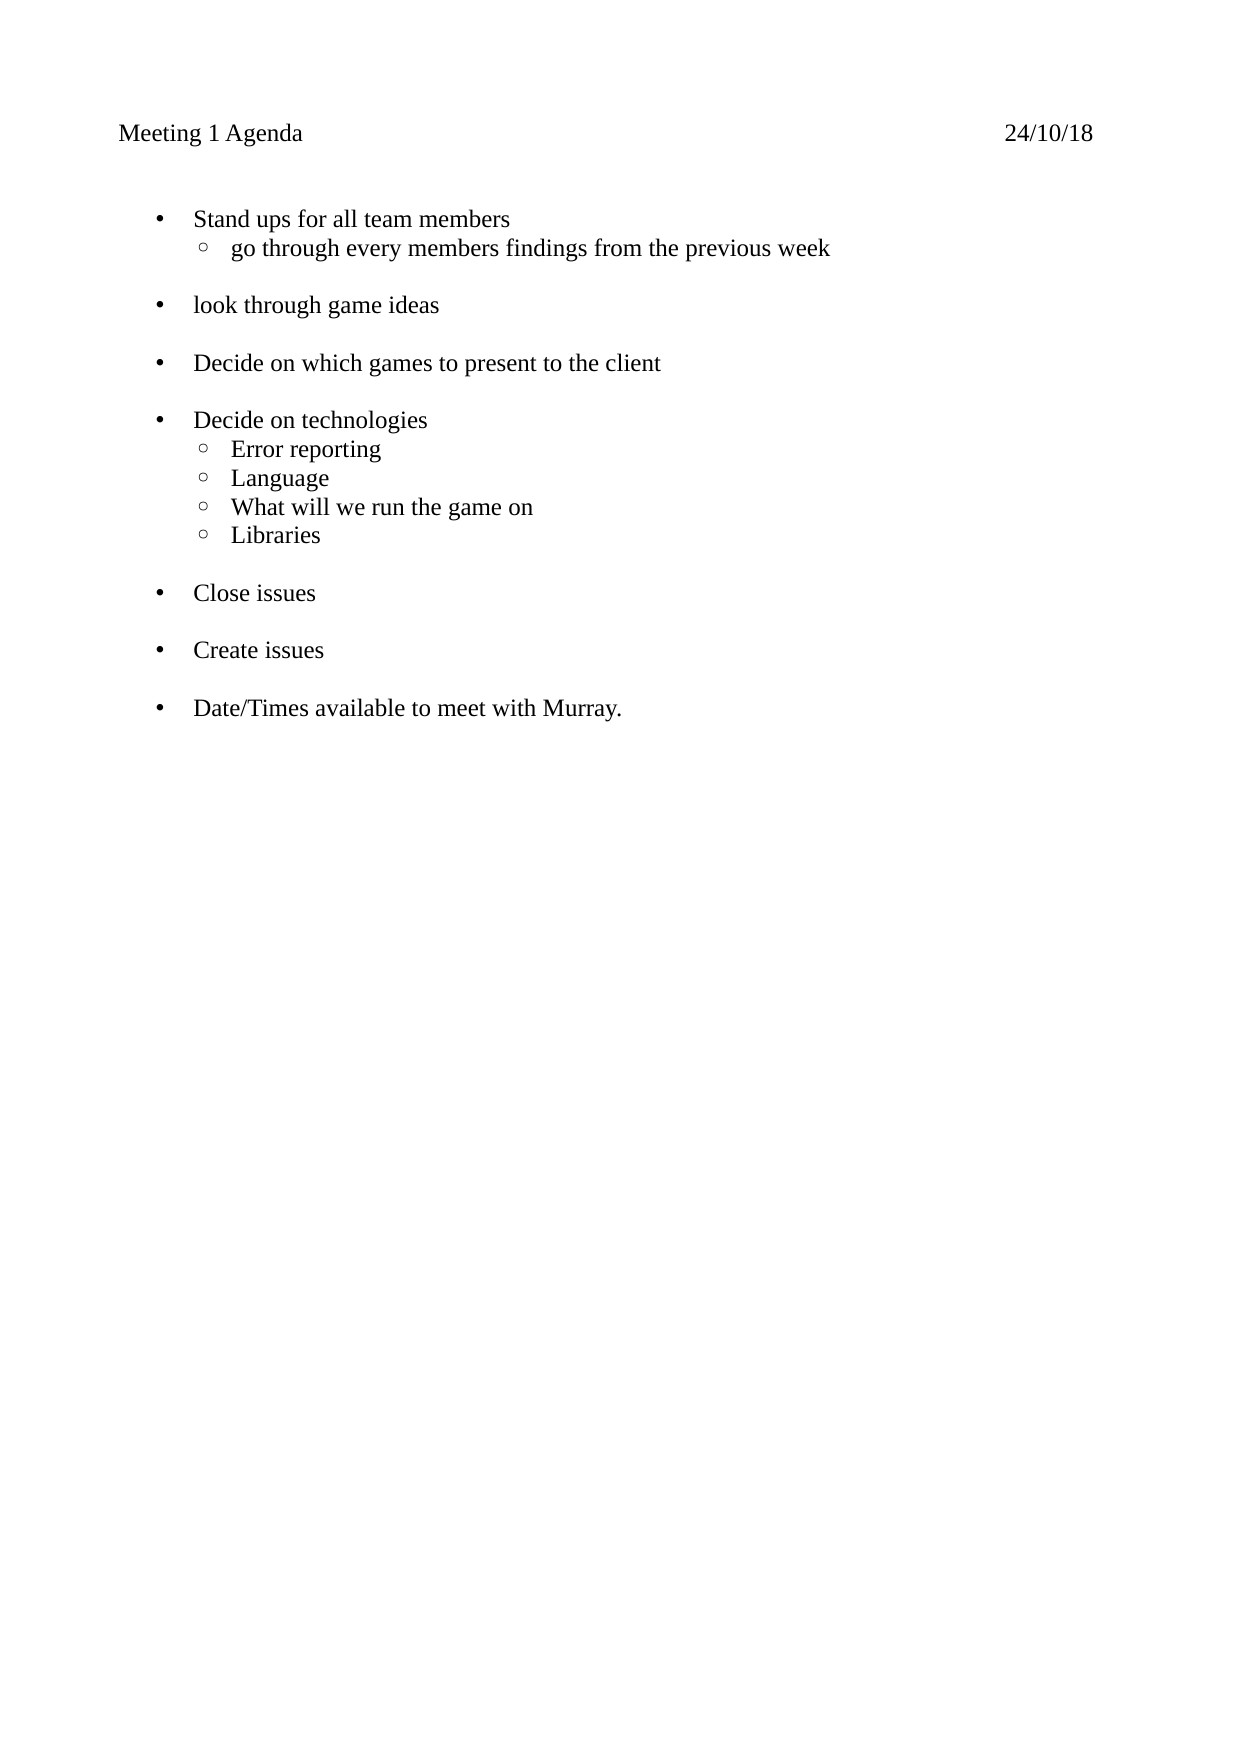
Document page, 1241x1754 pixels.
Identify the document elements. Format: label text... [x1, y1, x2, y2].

list What will we run the game on [193, 492, 1122, 521]
text Meeting 1 Agenda 24/10/18 [118, 118, 1122, 147]
list Date/Times available to meet with Murray. [156, 693, 1122, 722]
list Libraries [193, 521, 1122, 549]
list go through every members findings from the previous week [193, 233, 1122, 262]
list Decide on technologies [156, 406, 1122, 434]
list Error reporting [193, 434, 1122, 463]
list Language [193, 463, 1122, 492]
list Create issues [156, 636, 1122, 664]
list look through game ideas [156, 291, 1122, 319]
list Stand ups for all team members [156, 204, 1122, 233]
list Close issues [156, 578, 1122, 607]
list Decide on which games to present to the client [156, 348, 1122, 377]
